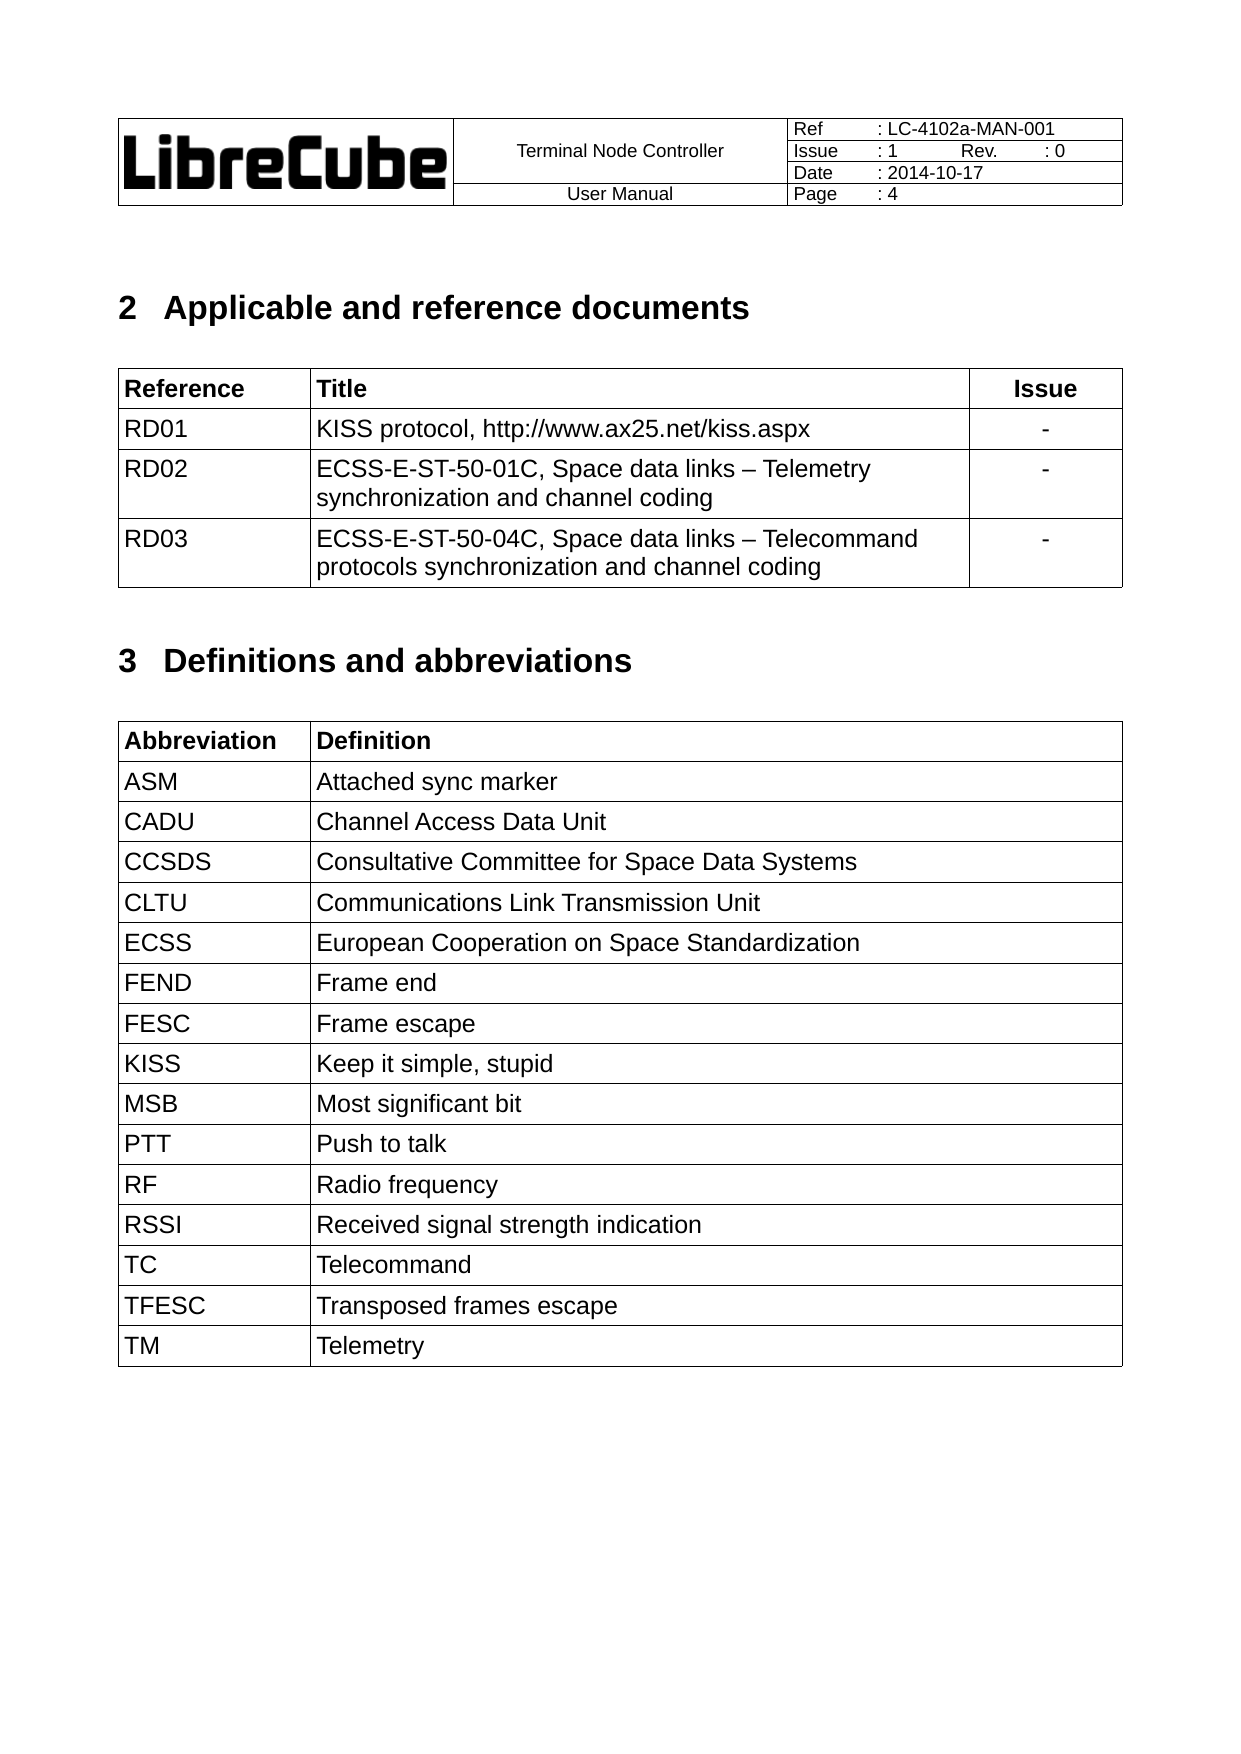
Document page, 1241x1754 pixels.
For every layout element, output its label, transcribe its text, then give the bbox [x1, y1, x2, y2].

table_cell TM [119, 1326, 310, 1366]
table_header Reference [119, 369, 310, 408]
table_cell Transposed frames escape [311, 1286, 1122, 1325]
table_cell - [970, 450, 1122, 518]
subtitle Applicable and reference documents [118, 288, 1122, 327]
table_cell RSSI [119, 1205, 310, 1244]
table_cell European Cooperation on Space Standardization [311, 923, 1122, 962]
table_cell Keep it simple, stupid [311, 1044, 1122, 1083]
table_cell FEND [119, 964, 310, 1003]
table_cell TC [119, 1246, 310, 1285]
table_cell Communications Link Transmission Unit [311, 883, 1122, 922]
table_cell TFESC [119, 1286, 310, 1325]
table_cell KISS protocol, http://www.ax25.net/kiss.aspx [311, 409, 969, 449]
table_cell Telemetry [311, 1326, 1122, 1366]
table_cell FESC [119, 1004, 310, 1043]
subtitle Definitions and abbreviations [118, 641, 1122, 679]
table_header Definition [311, 722, 1122, 761]
table_cell Frame escape [311, 1004, 1122, 1043]
table_cell RD01 [119, 409, 310, 449]
table_cell CADU [119, 802, 310, 841]
table_cell Most significant bit [311, 1084, 1122, 1124]
table_cell Attached sync marker [311, 762, 1122, 801]
table_cell MSB [119, 1084, 310, 1124]
table_cell Consultative Committee for Space Data Systems [311, 842, 1122, 882]
table_cell PTT [119, 1125, 310, 1164]
table_cell CCSDS [119, 842, 310, 882]
table_cell - [970, 519, 1122, 587]
table_cell Frame end [311, 964, 1122, 1003]
table_cell Received signal strength indication [311, 1205, 1122, 1244]
table_cell RD03 [119, 519, 310, 587]
table_cell - [970, 409, 1122, 449]
table_header Abbreviation [119, 722, 310, 761]
table_header Title [311, 369, 969, 408]
picture [124, 134, 447, 189]
table_cell KISS [119, 1044, 310, 1083]
table_cell ASM [119, 762, 310, 801]
table_cell RF [119, 1165, 310, 1204]
table_cell Push to talk [311, 1125, 1122, 1164]
table_cell Channel Access Data Unit [311, 802, 1122, 841]
table_cell Radio frequency [311, 1165, 1122, 1204]
table_cell CLTU [119, 883, 310, 922]
table_cell Telecommand [311, 1246, 1122, 1285]
table_header Issue [970, 369, 1122, 408]
table_cell RD02 [119, 450, 310, 518]
table_cell ECSS-E-ST-50-01C, Space data links – Telemetry synchronization and channel coding [311, 450, 969, 518]
table_cell ECSS-E-ST-50-04C, Space data links – Telecommand protocols synchronization and channel coding [311, 519, 969, 587]
table_cell ECSS [119, 923, 310, 962]
